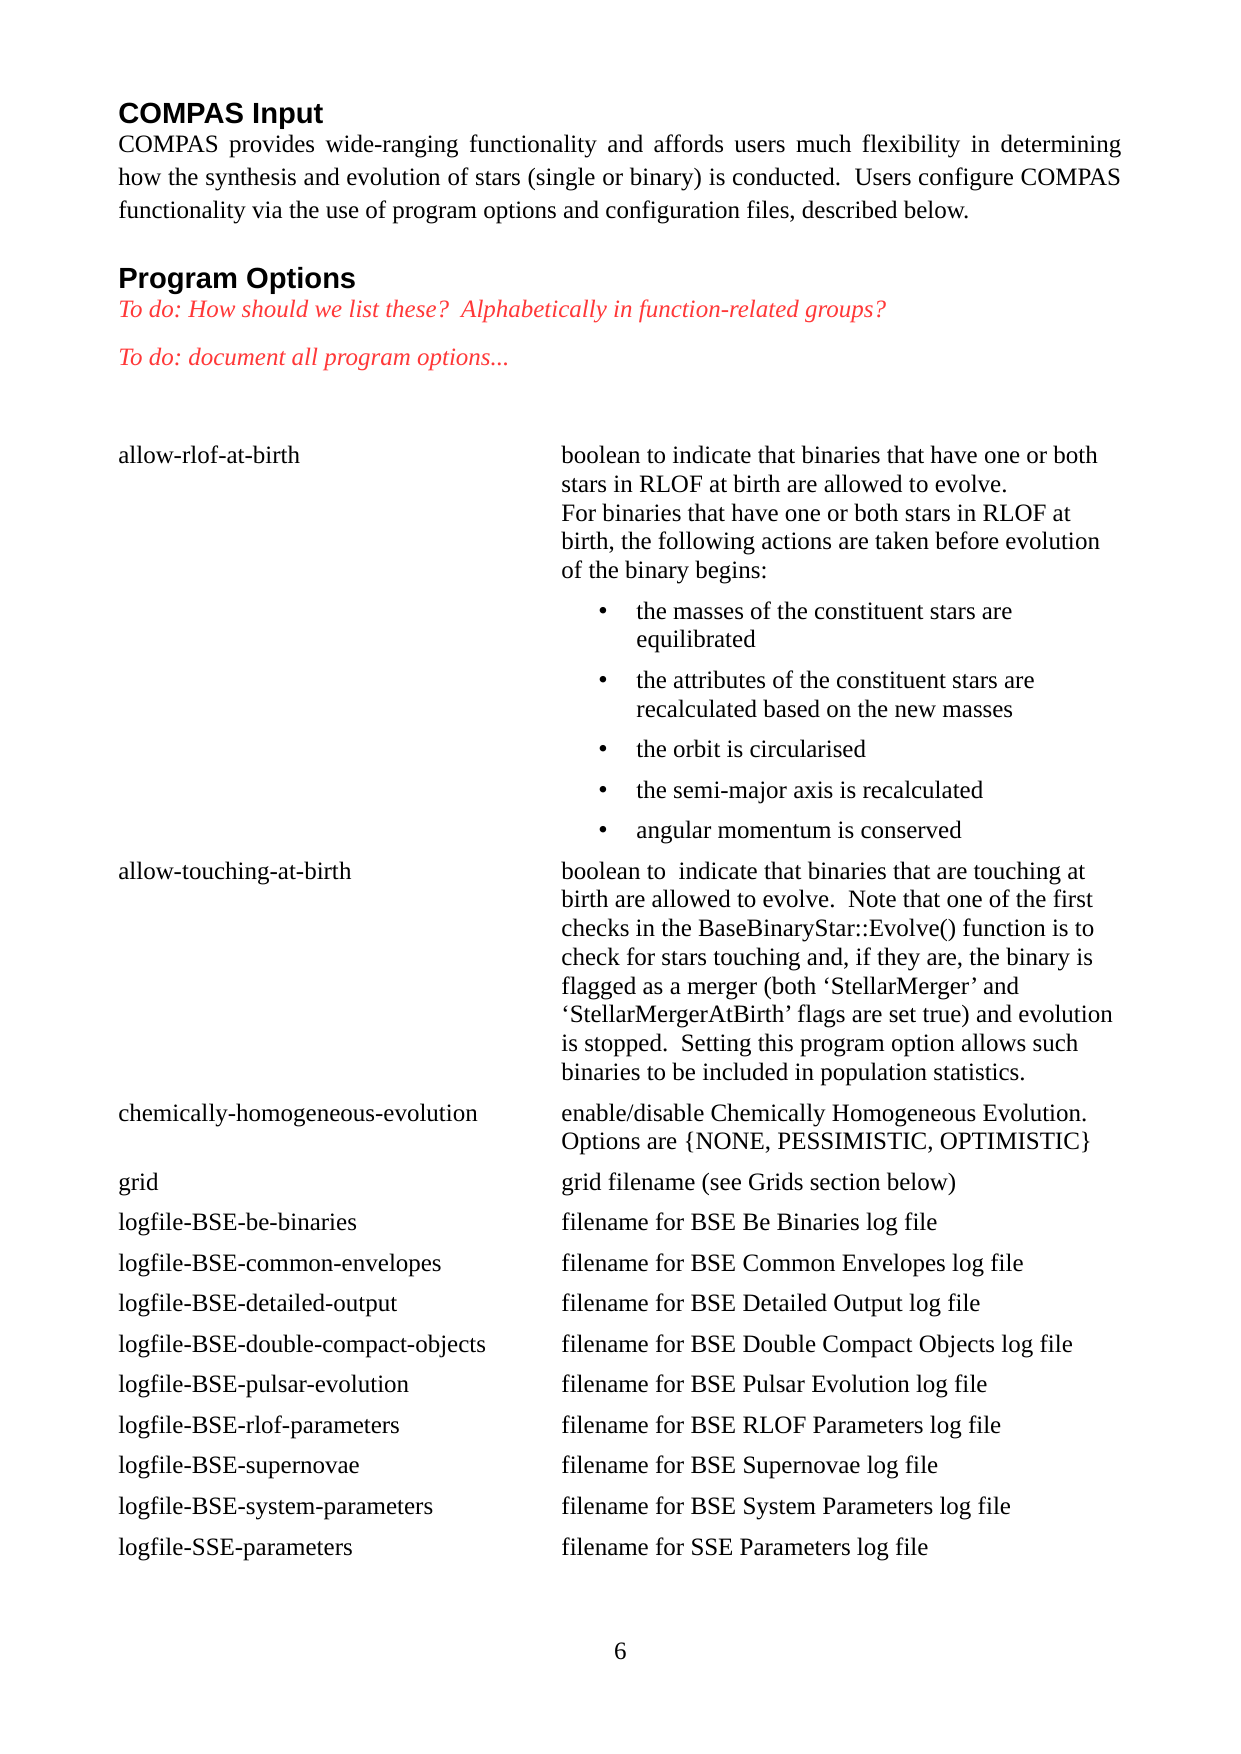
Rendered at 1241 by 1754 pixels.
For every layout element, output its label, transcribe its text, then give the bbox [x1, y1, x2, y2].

list the attributes of the constituent stars are recalculated based on the new masses [599, 665, 1122, 722]
text logfile-BSE-rlof-parameters filename for BSE RLOF Parameters log file [118, 1410, 1122, 1439]
subtitle Program Options [118, 261, 1122, 294]
text To do: How should we list these? Alphabetically in function-related groups? [118, 294, 1122, 323]
subtitle COMPAS provides wide-ranging functionality and affords users much flexibility in determining how the synthesis and evolution of stars (single or binary) is conducted. Users configure COMPAS functionality via the use of program options and configuration files, described below. [118, 129, 1122, 224]
text To do: document all program options... [118, 342, 1122, 371]
text logfile-BSE-supernovae filename for BSE Supernovae log file [118, 1451, 1122, 1479]
text grid grid filename (see Grids section below) [118, 1167, 1122, 1196]
text allow-touching-at-birth boolean to indicate that binaries that are touching at birth are allowed to evolve. Note that one of the first checks in the BaseBinaryStar::Evolve() function is to check for stars touching and, if they are, the binary is flagged as a merger (both ‘StellarMerger’ and ‘StellarMergerAtBirth’ flags are set true) and evolution is stopped. Setting this program option allows such binaries to be included in population statistics. [118, 856, 1122, 1086]
text logfile-BSE-pulsar-evolution filename for BSE Pulsar Evolution log file [118, 1369, 1122, 1398]
list the semi-major axis is recalculated [599, 775, 1122, 803]
text logfile-BSE-common-envelopes filename for BSE Common Envelopes log file [118, 1248, 1122, 1277]
list the masses of the constituent stars are equilibrated [599, 596, 1122, 653]
text allow-rlof-at-birth boolean to indicate that binaries that have one or both stars in RLOF at birth are allowed to evolve. For binaries that have one or both stars in RLOF at birth, the following actions are taken before evolution of the binary begins: [118, 440, 1122, 584]
text logfile-BSE-double-compact-objects filename for BSE Double Compact Objects log file [118, 1329, 1122, 1358]
text logfile-BSE-be-binaries filename for BSE Be Binaries log file [118, 1207, 1122, 1236]
subtitle COMPAS Input [118, 96, 1122, 129]
text logfile-SSE-parameters filename for SSE Parameters log file [118, 1532, 1122, 1560]
text logfile-BSE-system-parameters filename for BSE System Parameters log file [118, 1491, 1122, 1520]
list angular momentum is conserved [599, 815, 1122, 844]
text logfile-BSE-detailed-output filename for BSE Detailed Output log file [118, 1288, 1122, 1317]
text chemically-homogeneous-evolution enable/disable Chemically Homogeneous Evolution. Options are {NONE, PESSIMISTIC, OPTIMISTIC} [118, 1098, 1122, 1155]
list the orbit is circularised [599, 734, 1122, 763]
